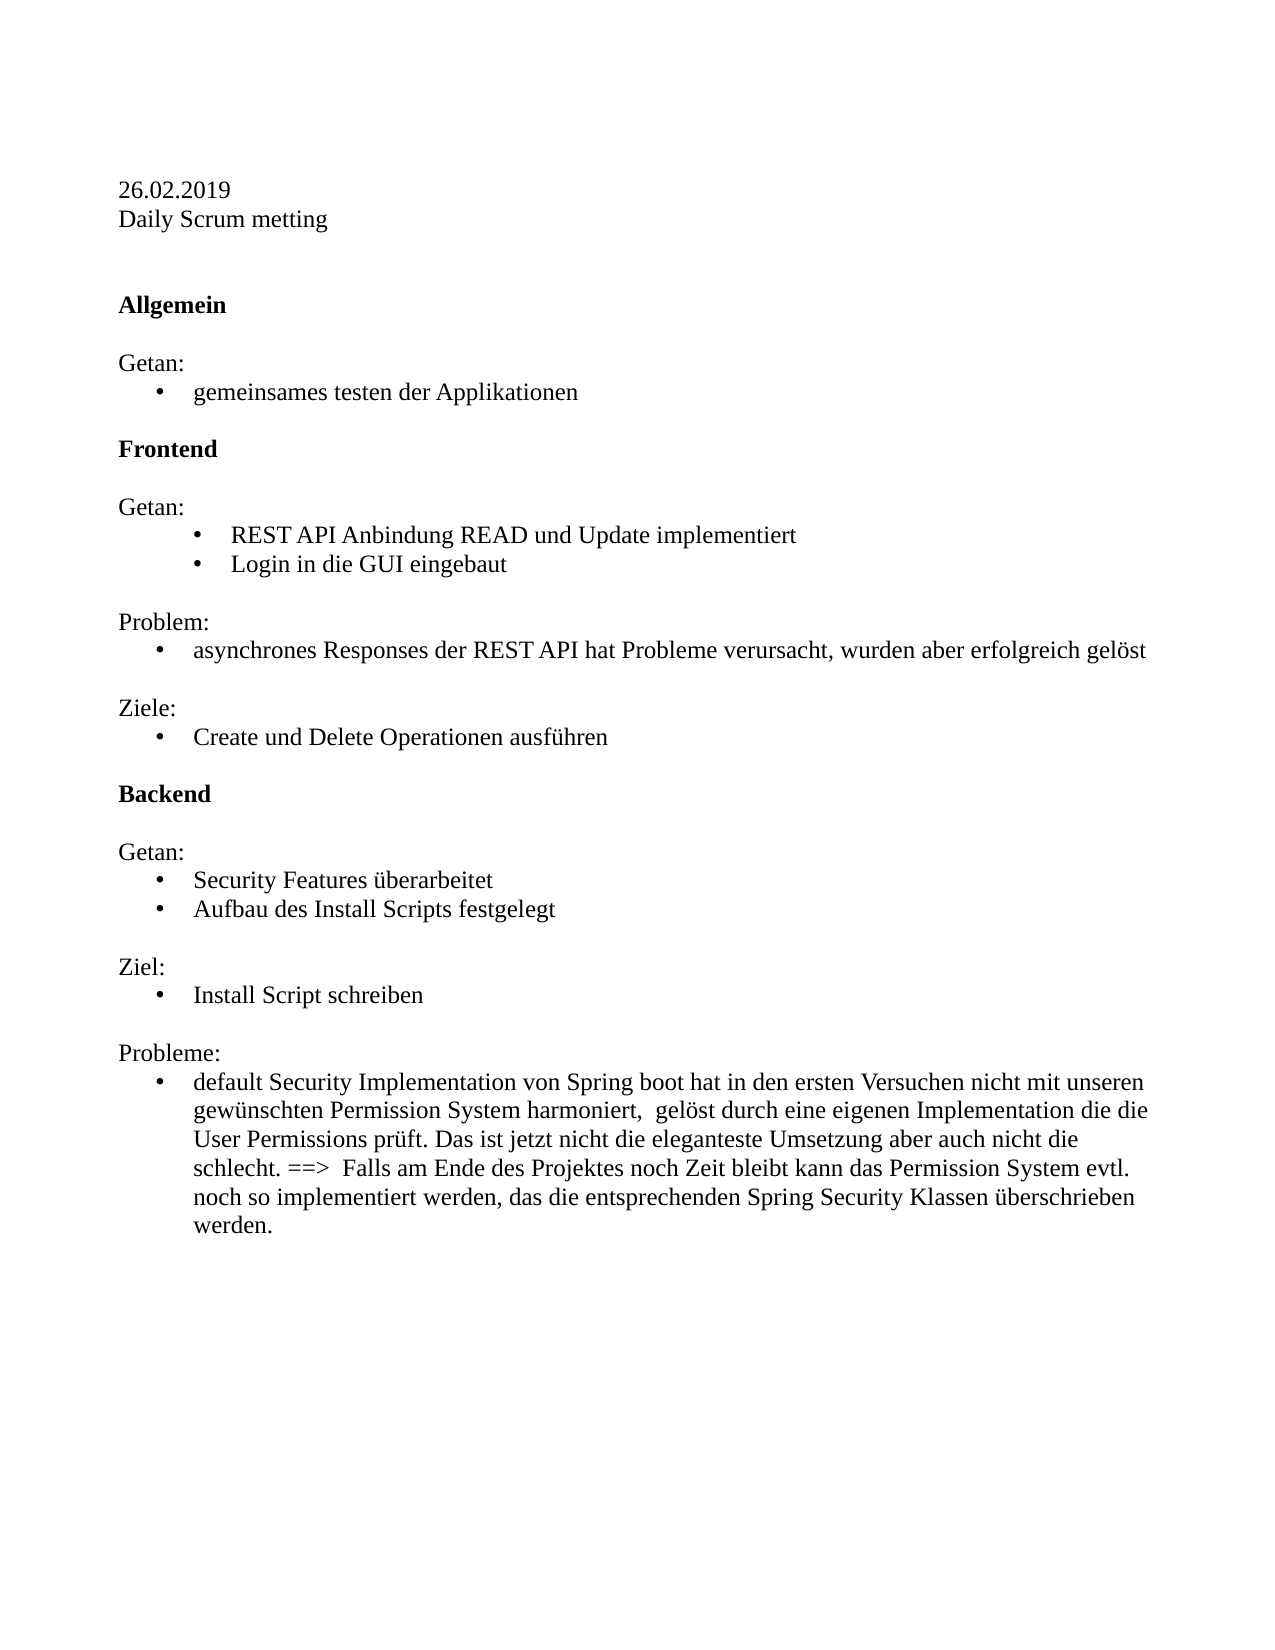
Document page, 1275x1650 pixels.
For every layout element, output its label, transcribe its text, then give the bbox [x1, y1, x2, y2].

text Frontend [118, 434, 1157, 463]
text Ziel: [118, 952, 1157, 981]
text 26.02.2019 [118, 176, 1157, 204]
list Security Features überarbeitet [156, 866, 1157, 894]
list Create und Delete Operationen ausführen [156, 722, 1157, 751]
text Getan: [118, 492, 1157, 521]
list Aufbau des Install Scripts festgelegt [156, 894, 1157, 923]
text Getan: [118, 837, 1157, 866]
text Allgemein [118, 291, 1157, 319]
list asynchrones Responses der REST API hat Probleme verursacht, wurden aber erfolgreich gelöst [156, 636, 1157, 664]
text Daily Scrum metting [118, 204, 1157, 233]
list default Security Implementation von Spring boot hat in den ersten Versuchen nicht mit unseren gewünschten Permission System harmoniert, gelöst durch eine eigenen Implementation die die User Permissions prüft. Das ist jetzt nicht die eleganteste Umsetzung aber auch nicht die schlecht. ==> Falls am Ende des Projektes noch Zeit bleibt kann das Permission System evtl. noch so implementiert werden, das die entsprechenden Spring Security Klassen überschrieben werden. [156, 1067, 1157, 1239]
text Problem: [118, 607, 1157, 636]
text Getan: [118, 348, 1157, 377]
list REST API Anbindung READ und Update implementiert [193, 521, 1157, 549]
text Probleme: [118, 1038, 1157, 1067]
list gemeinsames testen der Applikationen [156, 377, 1157, 406]
list Login in die GUI eingebaut [193, 549, 1157, 578]
text Backend [118, 779, 1157, 808]
list Install Script schreiben [156, 981, 1157, 1009]
text Ziele: [118, 693, 1157, 722]
